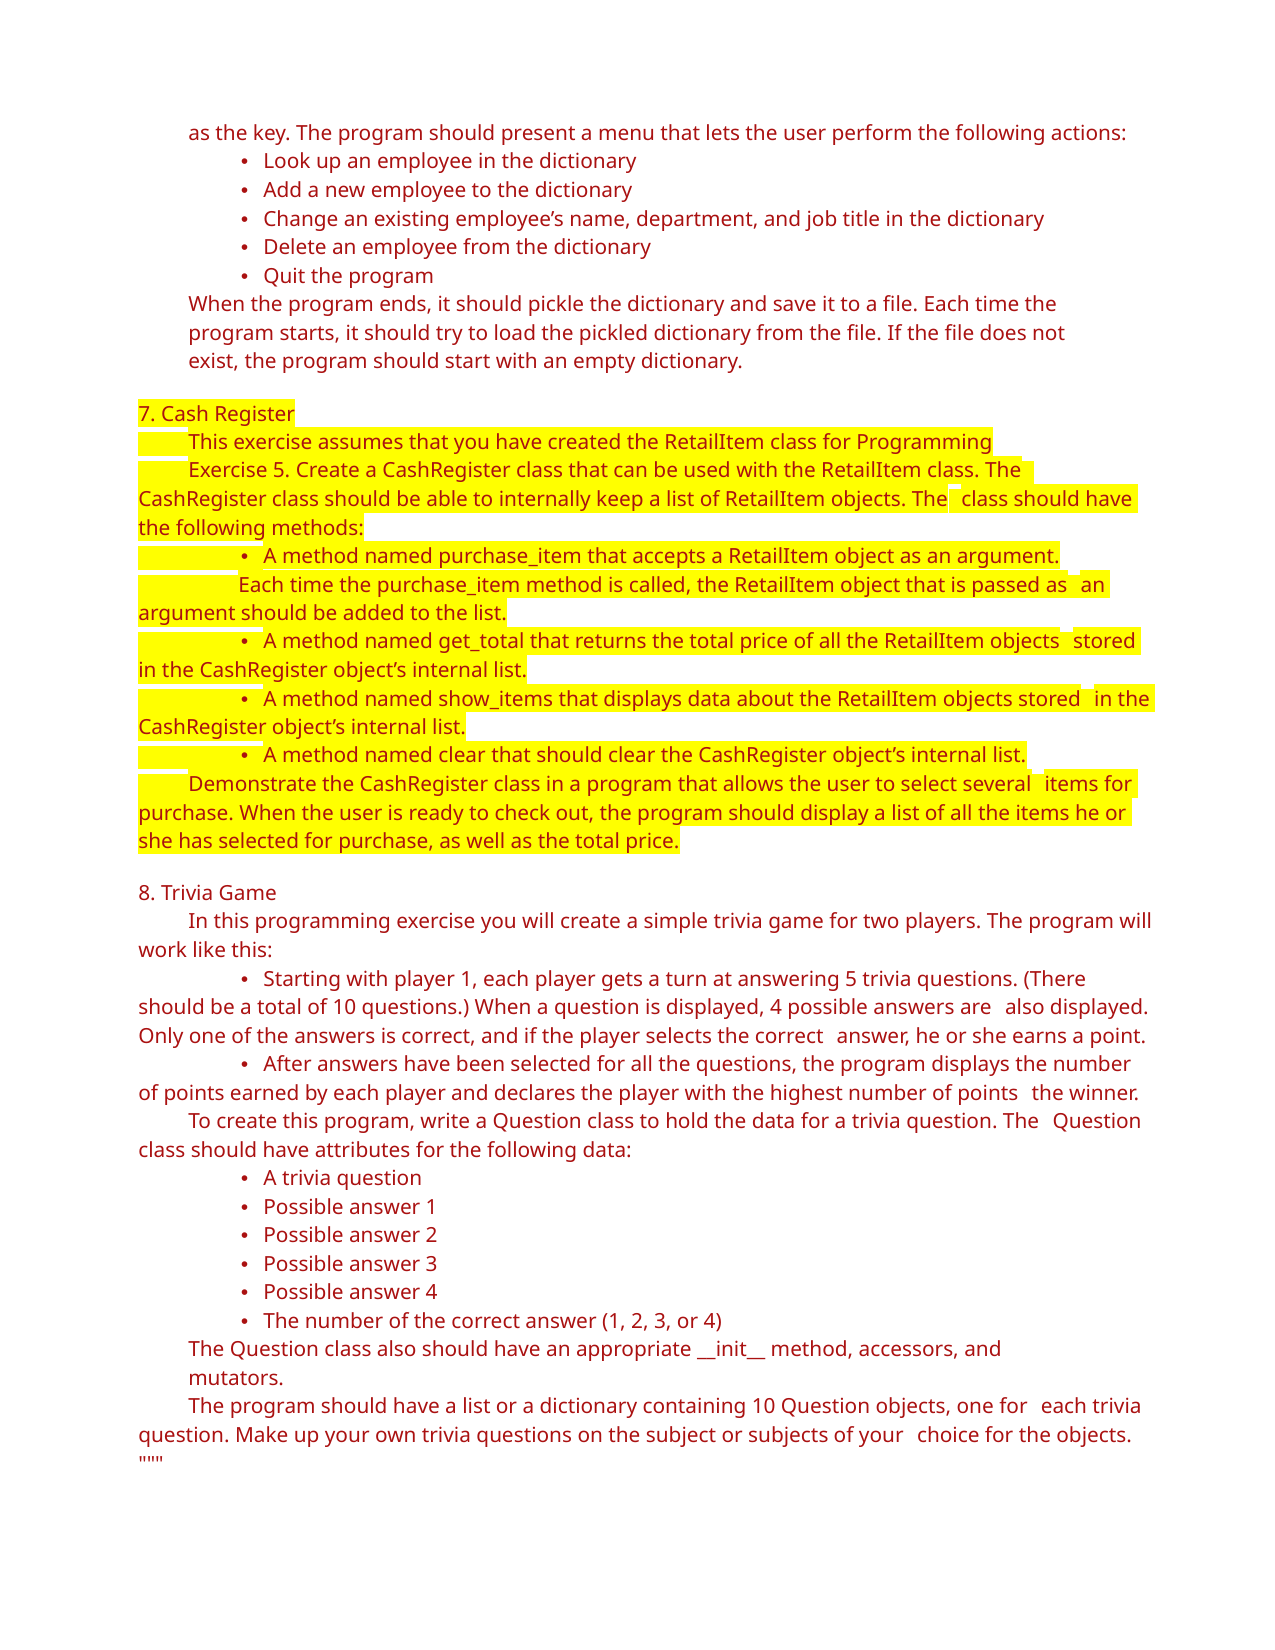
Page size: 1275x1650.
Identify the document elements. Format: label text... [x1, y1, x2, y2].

text This exercise assumes that you have created the RetailItem class for Programming [138, 427, 1157, 456]
text The Question class also should have an appropriate __init__ method, accessors, and [138, 1334, 1157, 1363]
text • Look up an employee in the dictionary [138, 147, 1157, 175]
text Demonstrate the CashRegister class in a program that allows the user to select several items for purchase. When the user is ready to check out, the program should display a list of all the items he or she has selected for purchase, as well as the total price. [138, 769, 1157, 854]
text Exercise 5. Create a CashRegister class that can be used with the RetailItem class. The CashRegister class should be able to internally keep a list of RetailItem objects. The class should have the following methods: [138, 456, 1157, 541]
text as the key. The program should present a menu that lets the user perform the following actions: [138, 118, 1157, 147]
text program starts, it should try to load the pickled dictionary from the file. If the file does not [138, 318, 1157, 346]
text To create this program, write a Question class to hold the data for a trivia question. The Question class should have attributes for the following data: [138, 1106, 1157, 1163]
text Each time the purchase_item method is called, the RetailItem object that is passed as an argument should be added to the list. [138, 570, 1157, 627]
text 7. Cash Register [138, 399, 1157, 427]
text mutators. [138, 1363, 1157, 1392]
text ​ [138, 854, 1157, 878]
text The program should have a list or a dictionary containing 10 Question objects, one for each trivia question. Make up your own trivia questions on the subject or subjects of your choice for the objects. [138, 1392, 1157, 1449]
text • A trivia question [138, 1163, 1157, 1192]
text • Starting with player 1, each player gets a turn at answering 5 trivia questions. (There should be a total of 10 questions.) When a question is displayed, 4 possible answers are also displayed. Only one of the answers is correct, and if the player selects the correct answer, he or she earns a point. [138, 964, 1157, 1049]
text When the program ends, it should pickle the dictionary and save it to a file. Each time the [138, 289, 1157, 318]
text • Possible answer 4 [138, 1277, 1157, 1306]
text • Change an existing employee’s name, department, and job title in the dictionary [138, 204, 1157, 232]
text • Add a new employee to the dictionary [138, 175, 1157, 204]
text 8. Trivia Game [138, 878, 1157, 907]
text • Possible answer 2 [138, 1220, 1157, 1249]
text • Possible answer 3 [138, 1249, 1157, 1277]
text • Delete an employee from the dictionary [138, 232, 1157, 261]
text • A method named clear that should clear the CashRegister object’s internal list. [138, 741, 1157, 769]
text • A method named get_total that returns the total price of all the RetailItem objects stored in the CashRegister object’s internal list. [138, 627, 1157, 684]
text • After answers have been selected for all the questions, the program displays the number of points earned by each player and declares the player with the highest number of points the winner. [138, 1049, 1157, 1106]
text ​ [138, 375, 1157, 399]
text """ [138, 1449, 1157, 1477]
text • Quit the program [138, 261, 1157, 289]
text • The number of the correct answer (1, 2, 3, or 4) [138, 1306, 1157, 1334]
text • A method named purchase_item that accepts a RetailItem object as an argument. [138, 541, 1157, 570]
text • A method named show_items that displays data about the RetailItem objects stored in the CashRegister object’s internal list. [138, 684, 1157, 741]
text exist, the program should start with an empty dictionary. [138, 346, 1157, 375]
text • Possible answer 1 [138, 1192, 1157, 1220]
text In this programming exercise you will create a simple trivia game for two players. The program will work like this: [138, 907, 1157, 964]
